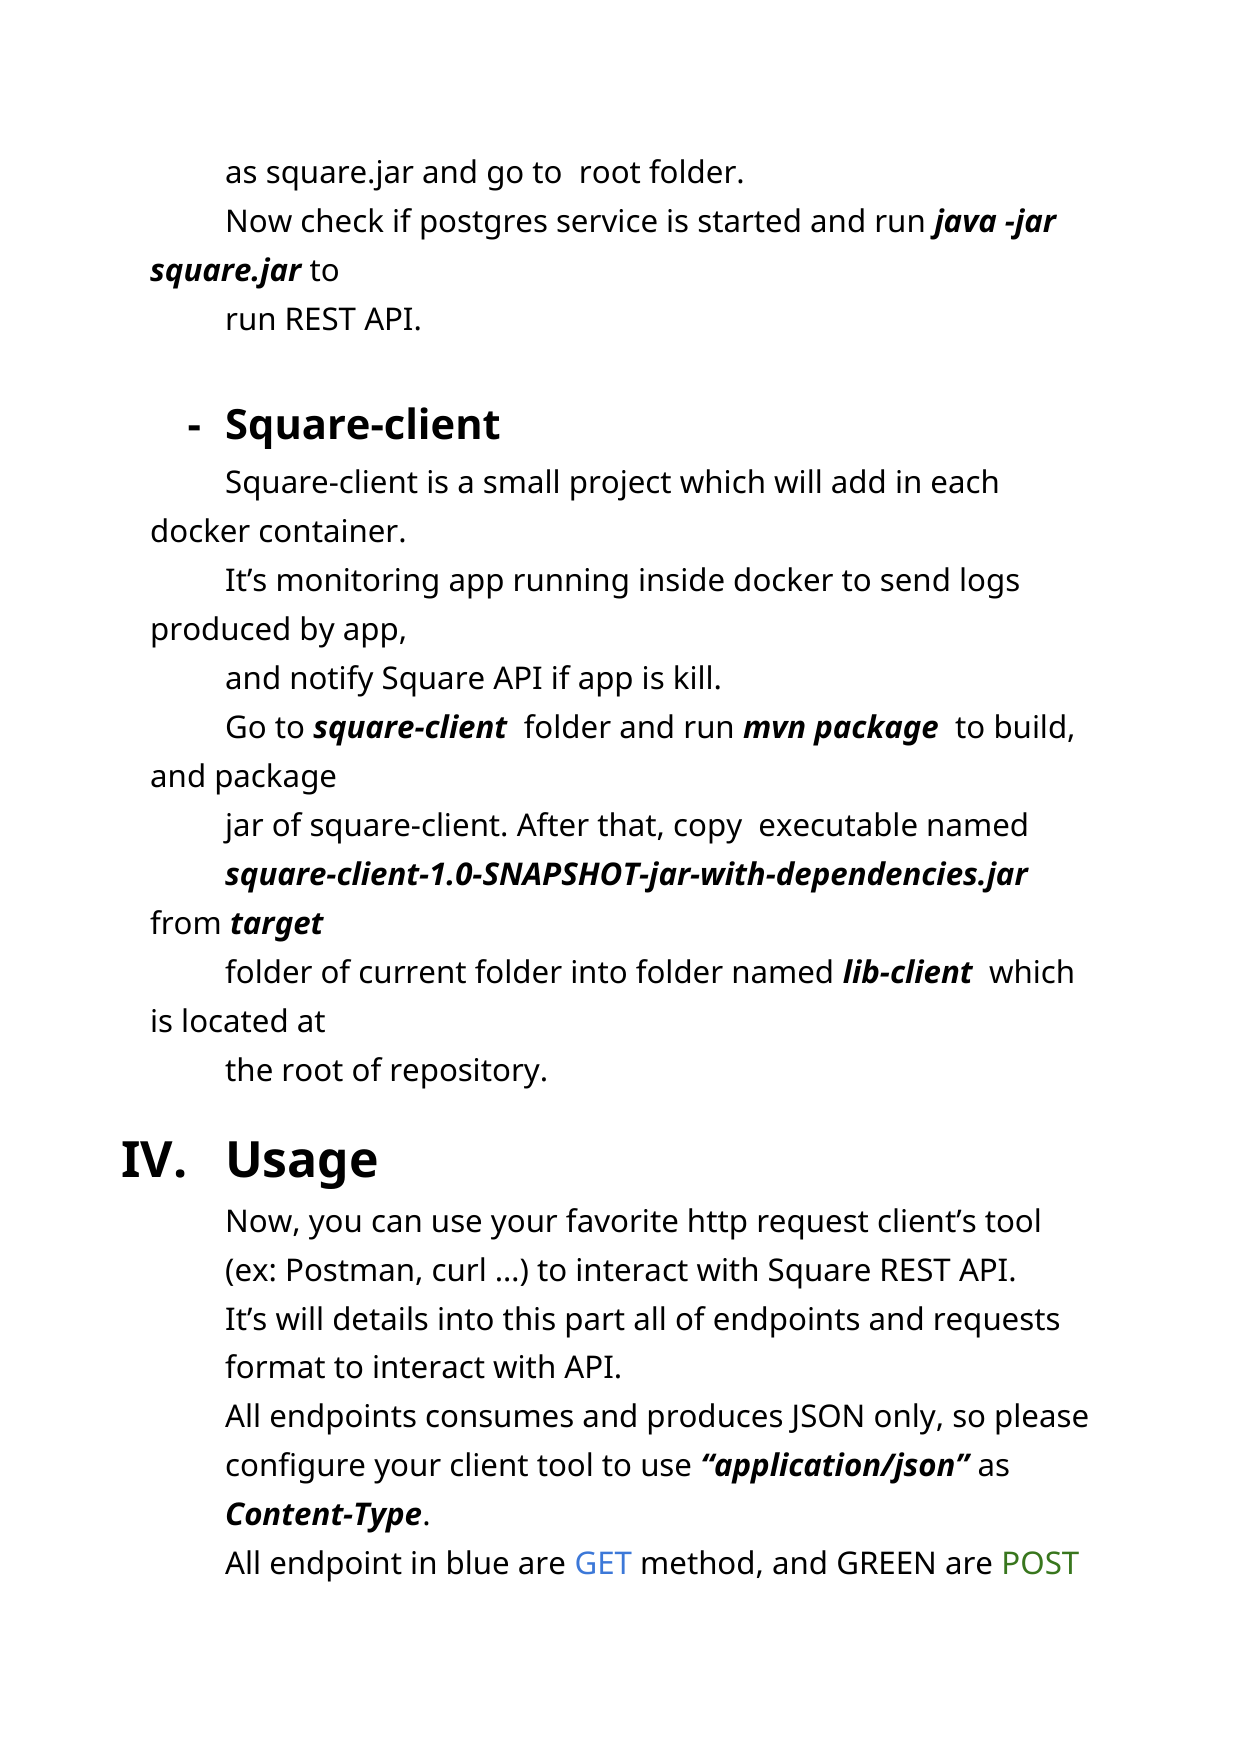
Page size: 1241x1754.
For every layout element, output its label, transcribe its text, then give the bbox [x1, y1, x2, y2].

list Usage Now, you can use your favorite http request client’s tool (ex: Postman, curl …) to interact with Square REST API. It’s will details into this part all of endpoints and requests format to interact with API. All endpoints consumes and produces JSON only, so please configure your client tool to use “application/json” as Content-Type. All endpoint in blue are GET method, and GREEN are POST [187, 1124, 1090, 1584]
text as square.jar and go to root folder. Now check if postgres service is started and run java -jar square.jar to run REST API. [150, 150, 1090, 339]
list Square-client [187, 395, 1090, 452]
text Square-client is a small project which will add in each docker container. It’s monitoring app running inside docker to send logs produced by app, and notify Square API if app is kill. Go to square-client folder and run mvn package to build, and package jar of square-client. After that, copy executable named square-client-1.0-SNAPSHOT-jar-with-dependencies.jar from target folder of current folder into folder named lib-client which is located at the root of repository. [150, 460, 1090, 1120]
